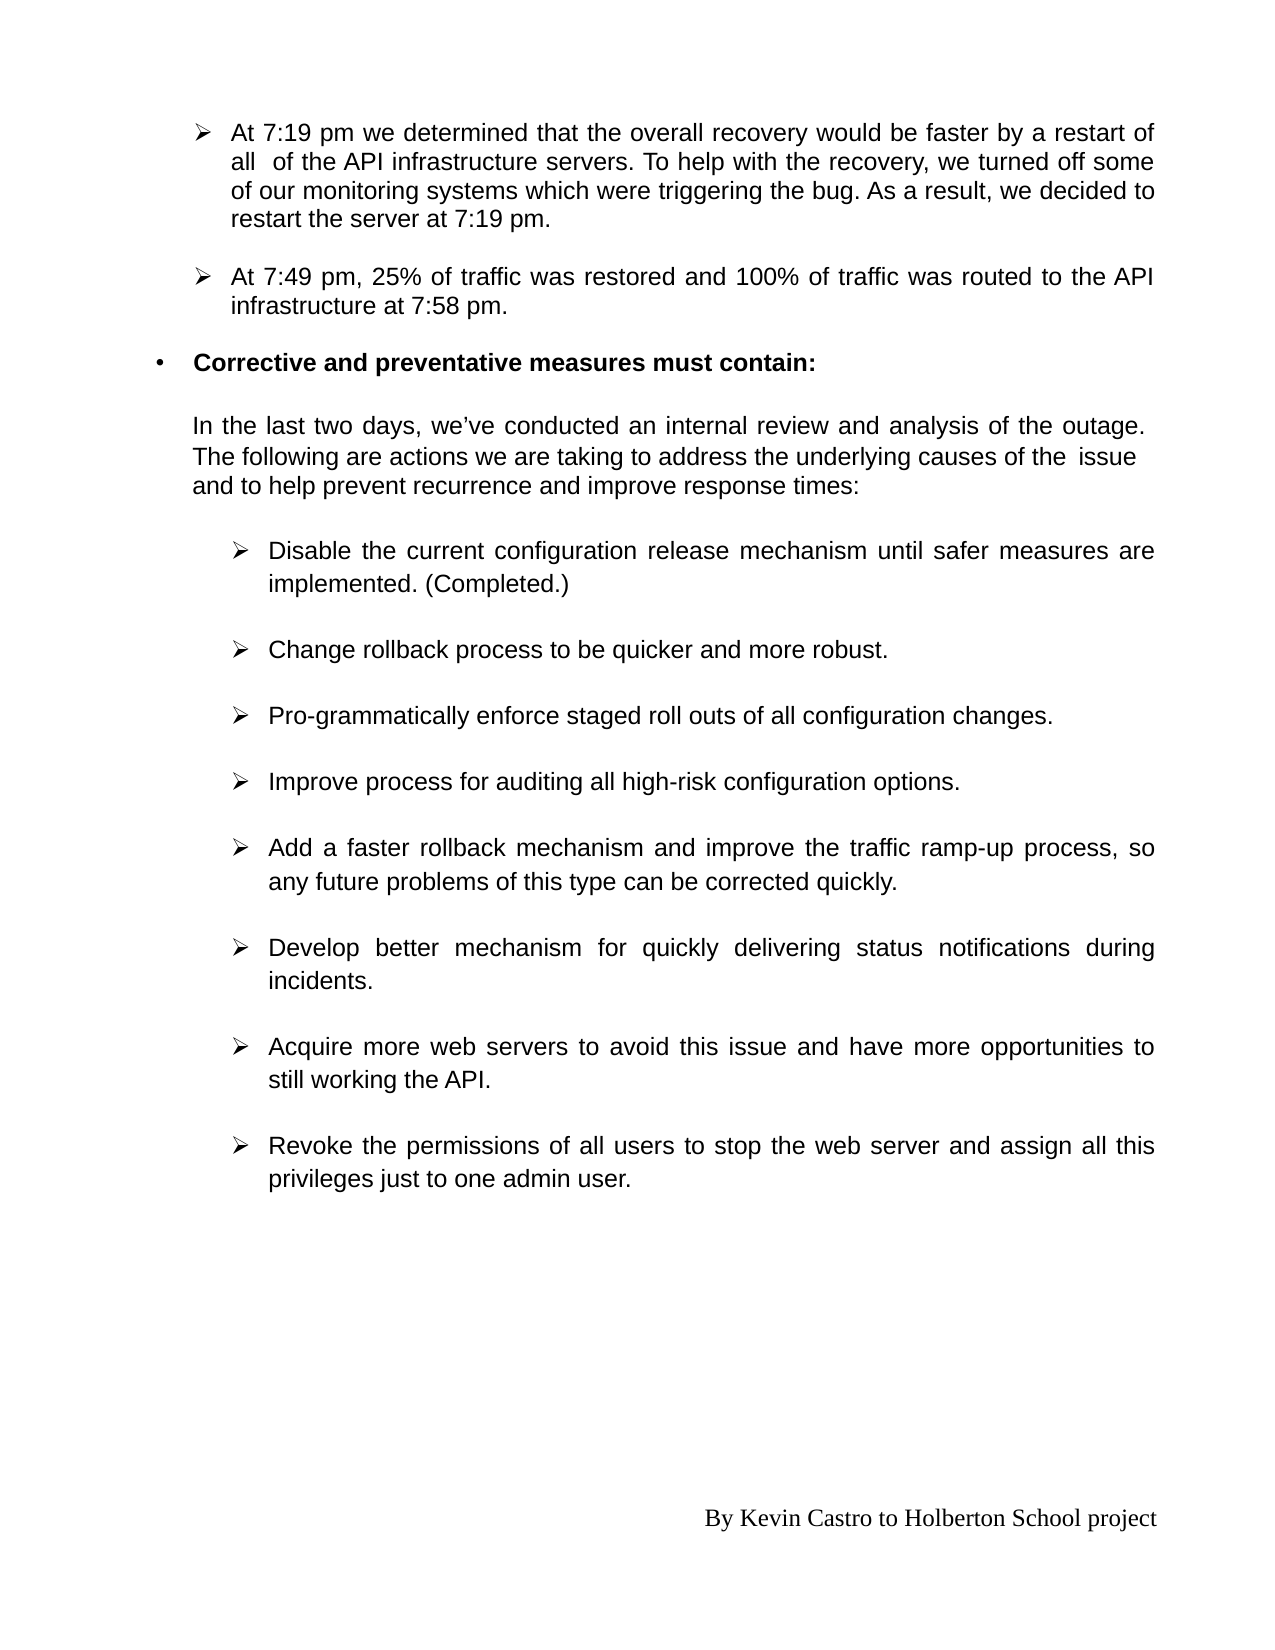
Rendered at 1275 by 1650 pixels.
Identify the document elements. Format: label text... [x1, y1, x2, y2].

list Improve process for auditing all high-risk configuration options. [231, 767, 1157, 796]
list Pro-grammatically enforce staged roll outs of all configuration changes. [231, 701, 1157, 730]
list Acquire more web servers to avoid this issue and have more opportunities to still working the API. [231, 1032, 1157, 1093]
list Revoke the permissions of all users to stop the web server and assign all this privileges just to one admin user. [231, 1131, 1157, 1193]
list Add a faster rollback mechanism and improve the traffic ramp-up process, so any future problems of this type can be corrected quickly. [231, 833, 1157, 895]
list Change rollback process to be quicker and more robust. [231, 635, 1157, 664]
list At 7:49 pm, 25% of traffic was restored and 100% of traffic was routed to the API infrastructure at 7:58 pm. [193, 262, 1157, 319]
list At 7:19 pm we determined that the overall recovery would be faster by a restart of all of the API infrastructure servers. To help with the recovery, we turned off some of our monitoring systems which were triggering the bug. As a result, we decided to restart the server at 7:19 pm. [193, 118, 1157, 233]
list Develop better mechanism for quickly delivering status notifications during incidents. [231, 932, 1157, 994]
text In the last two days, we’ve conducted an internal review and analysis of the outage. The following are actions we are taking to address the underlying causes of the issue and to help prevent recurrence and improve response times: [118, 406, 1157, 499]
list Corrective and preventative measures must contain: [156, 348, 1157, 377]
list Disable the current configuration release mechanism until safer measures are implemented. (Completed.) [231, 536, 1157, 598]
